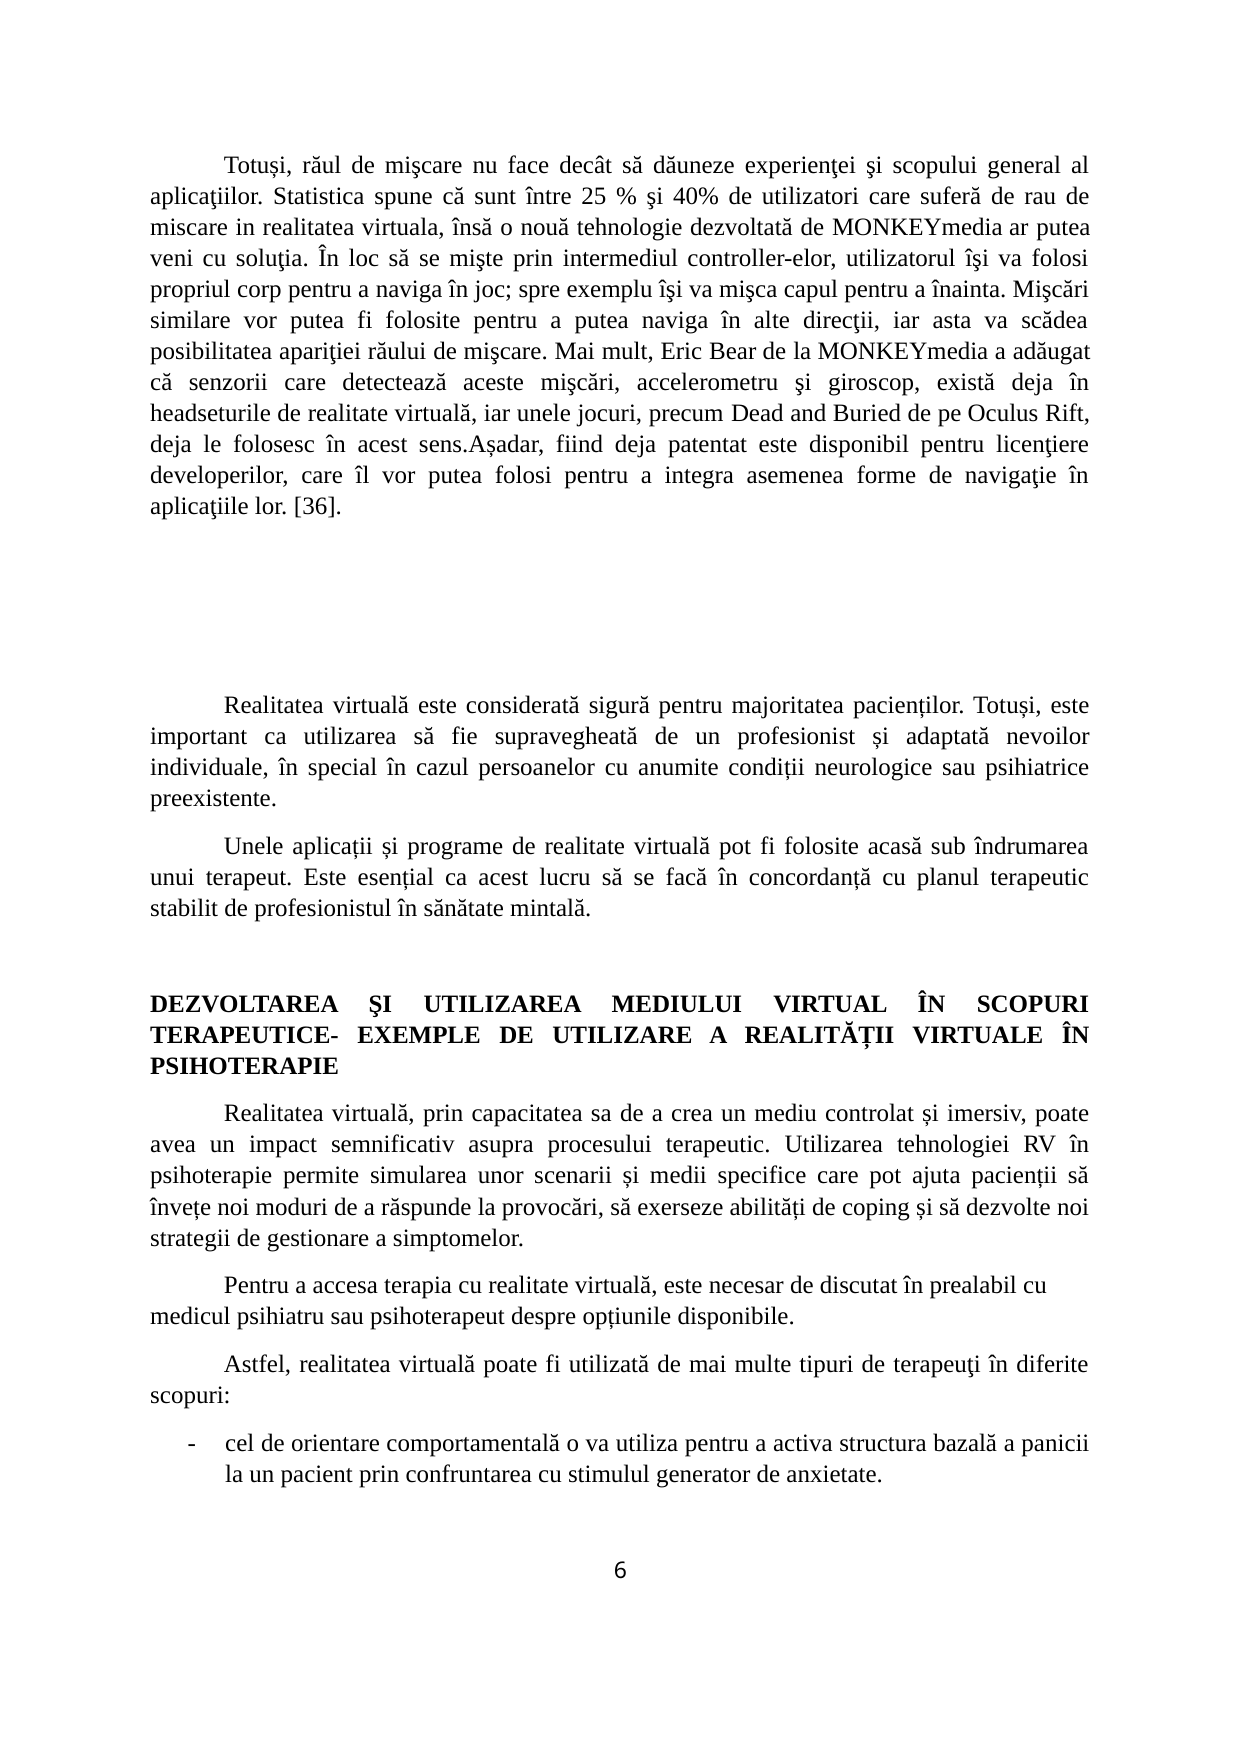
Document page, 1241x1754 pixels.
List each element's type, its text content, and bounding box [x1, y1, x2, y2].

list cel de orientare comportamentală o va utiliza pentru a activa structura bazală a panicii la un pacient prin confruntarea cu stimulul generator de anxietate. [187, 1428, 1090, 1488]
text Pentru a accesa terapia cu realitate virtuală, este necesar de discutat în prealabil cu medicul psihiatru sau psihoterapeut despre opțiunile disponibile. [150, 1270, 1090, 1330]
text Realitatea virtuală este considerată sigură pentru majoritatea pacienților. Totuși, este important ca utilizarea să fie supravegheată de un profesionist și adaptată nevoilor individuale, în special în cazul persoanelor cu anumite condiții neurologice sau psihiatrice preexistente. [150, 690, 1090, 812]
text Realitatea virtuală, prin capacitatea sa de a crea un mediu controlat și imersiv, poate avea un impact semnificativ asupra procesului terapeutic. Utilizarea tehnologiei RV în psihoterapie permite simularea unor scenarii și medii specifice care pot ajuta pacienții să învețe noi moduri de a răspunde la provocări, să exerseze abilități de coping și să dezvolte noi strategii de gestionare a simptomelor. [150, 1098, 1090, 1251]
text Astfel, realitatea virtuală poate fi utilizată de mai multe tipuri de terapeuţi în diferite scopuri: [150, 1349, 1090, 1409]
text DEZVOLTAREA ŞI UTILIZAREA MEDIULUI VIRTUAL ÎN SCOPURI TERAPEUTICE- EXEMPLE DE UTILIZARE A REALITĂȚII VIRTUALE ÎN PSIHOTERAPIE [150, 989, 1090, 1079]
text Unele aplicații și programe de realitate virtuală pot fi folosite acasă sub îndrumarea unui terapeut. Este esențial ca acest lucru să se facă în concordanță cu planul terapeutic stabilit de profesionistul în sănătate mintală. [150, 831, 1090, 922]
text Totuși, răul de mişcare nu face decât să dăuneze experienţei şi scopului general al aplicaţiilor. Statistica spune că sunt între 25 % şi 40% de utilizatori care suferă de rau de miscare in realitatea virtuala, însă o nouă tehnologie dezvoltată de MONKEYmedia ar putea veni cu soluţia. În loc să se mişte prin intermediul controller-elor, utilizatorul îşi va folosi propriul corp pentru a naviga în joc; spre exemplu îşi va mişca capul pentru a înainta. Mişcări similare vor putea fi folosite pentru a putea naviga în alte direcţii, iar asta va scădea posibilitatea apariţiei răului de mişcare. Mai mult, Eric Bear de la MONKEYmedia a adăugat că senzorii care detectează aceste mişcări, accelerometru şi giroscop, există deja în headseturile de realitate virtuală, iar unele jocuri, precum Dead and Buried de pe Oculus Rift, deja le folosesc în acest sens.Așadar, fiind deja patentat este disponibil pentru licenţiere developerilor, care îl vor putea folosi pentru a integra asemenea forme de navigaţie în aplicaţiile lor. [36]. [150, 150, 1090, 520]
